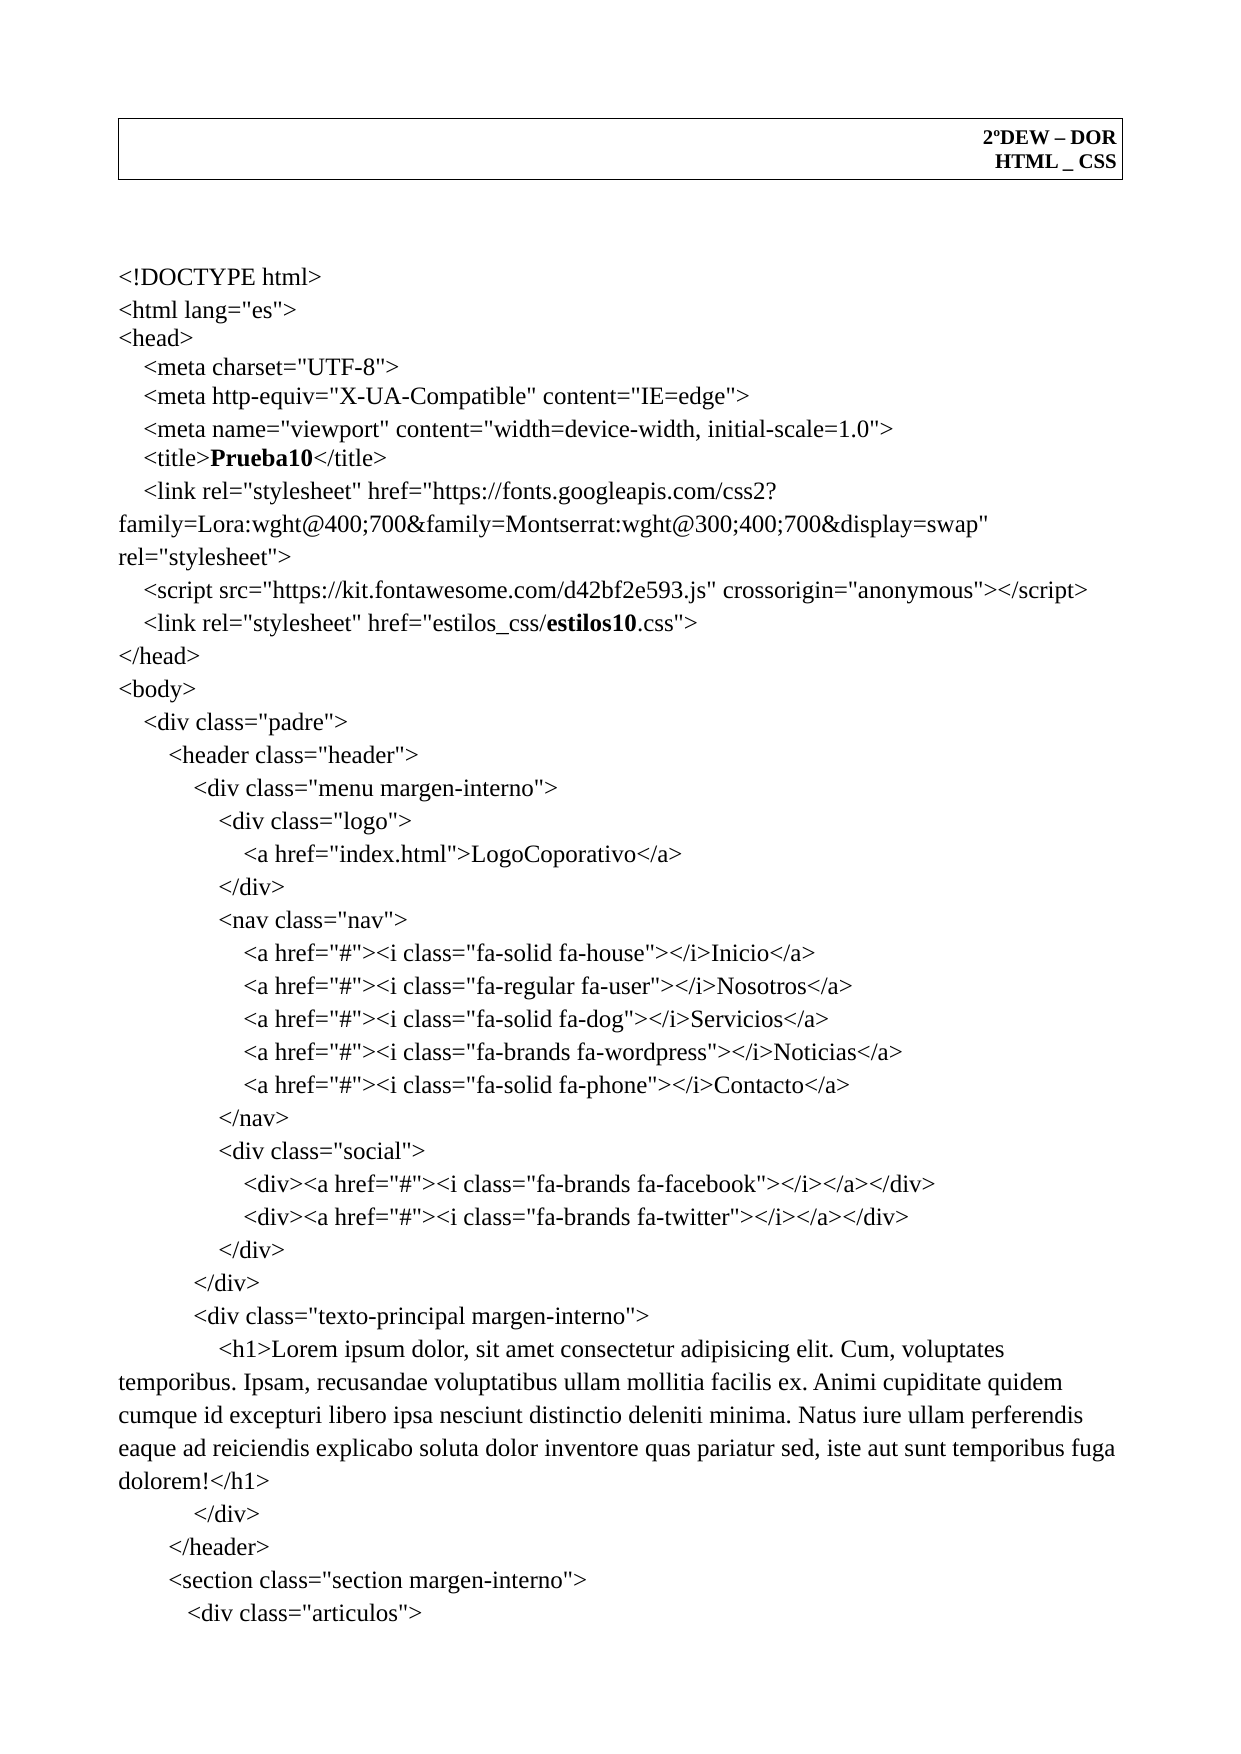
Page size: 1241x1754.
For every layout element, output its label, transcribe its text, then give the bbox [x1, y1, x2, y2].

text <html lang="es"> [118, 295, 1122, 323]
text <div><a href="#"><i class="fa-brands fa-facebook"></i></a></div> [118, 1169, 1122, 1198]
text <title>Prueba10</title> [118, 443, 1122, 471]
text <h1>Lorem ipsum dolor, sit amet consectetur adipisicing elit. Cum, voluptates temporibus. Ipsam, recusandae voluptatibus ullam mollitia facilis ex. Animi cupiditate quidem cumque id excepturi libero ipsa nesciunt distinctio deleniti minima. Natus iure ullam perferendis eaque ad reiciendis explicabo soluta dolor inventore quas pariatur sed, iste aut sunt temporibus fuga dolorem!</h1> [118, 1334, 1122, 1495]
text <nav class="nav"> [118, 905, 1122, 934]
text <head> [118, 323, 1122, 352]
text </div> [118, 872, 1122, 901]
text <link rel="stylesheet" href="estilos_css/estilos10.css"> [118, 608, 1122, 637]
text </head> [118, 641, 1122, 669]
text </div> [118, 1268, 1122, 1297]
text <a href="index.html">LogoCoporativo</a> [118, 839, 1122, 868]
text <a href="#"><i class="fa-regular fa-user"></i>Nosotros</a> [118, 971, 1122, 1000]
text <link rel="stylesheet" href="https://fonts.googleapis.com/css2?family=Lora:wght@400;700&family=Montserrat:wght@300;400;700&display=swap" rel="stylesheet"> [118, 476, 1122, 571]
text <div class="social"> [118, 1136, 1122, 1165]
text </div> [118, 1499, 1122, 1528]
text <header class="header"> [118, 740, 1122, 769]
text <script src="https://kit.fontawesome.com/d42bf2e593.js" crossorigin="anonymous"></script> [118, 575, 1122, 603]
text <section class="section margen-interno"> [118, 1565, 1122, 1594]
text <a href="#"><i class="fa-solid fa-phone"></i>Contacto</a> [118, 1070, 1122, 1099]
text <div class="articulos"> [118, 1598, 1122, 1627]
text </header> [118, 1532, 1122, 1561]
text <!DOCTYPE html> [118, 262, 1122, 290]
text </div> [118, 1235, 1122, 1264]
text <div class="padre"> [118, 707, 1122, 736]
text <div class="logo"> [118, 806, 1122, 835]
text </nav> [118, 1103, 1122, 1132]
text <body> [118, 674, 1122, 703]
text <meta name="viewport" content="width=device-width, initial-scale=1.0"> [118, 414, 1122, 443]
text <meta http-equiv="X-UA-Compatible" content="IE=edge"> [118, 381, 1122, 410]
text <a href="#"><i class="fa-solid fa-house"></i>Inicio</a> [118, 938, 1122, 967]
text <meta charset="UTF-8"> [118, 352, 1122, 381]
text <a href="#"><i class="fa-solid fa-dog"></i>Servicios</a> [118, 1004, 1122, 1033]
text <div><a href="#"><i class="fa-brands fa-twitter"></i></a></div> [118, 1202, 1122, 1231]
text <a href="#"><i class="fa-brands fa-wordpress"></i>Noticias</a> [118, 1037, 1122, 1066]
text <div class="texto-principal margen-interno"> [118, 1301, 1122, 1330]
text <div class="menu margen-interno"> [118, 773, 1122, 802]
